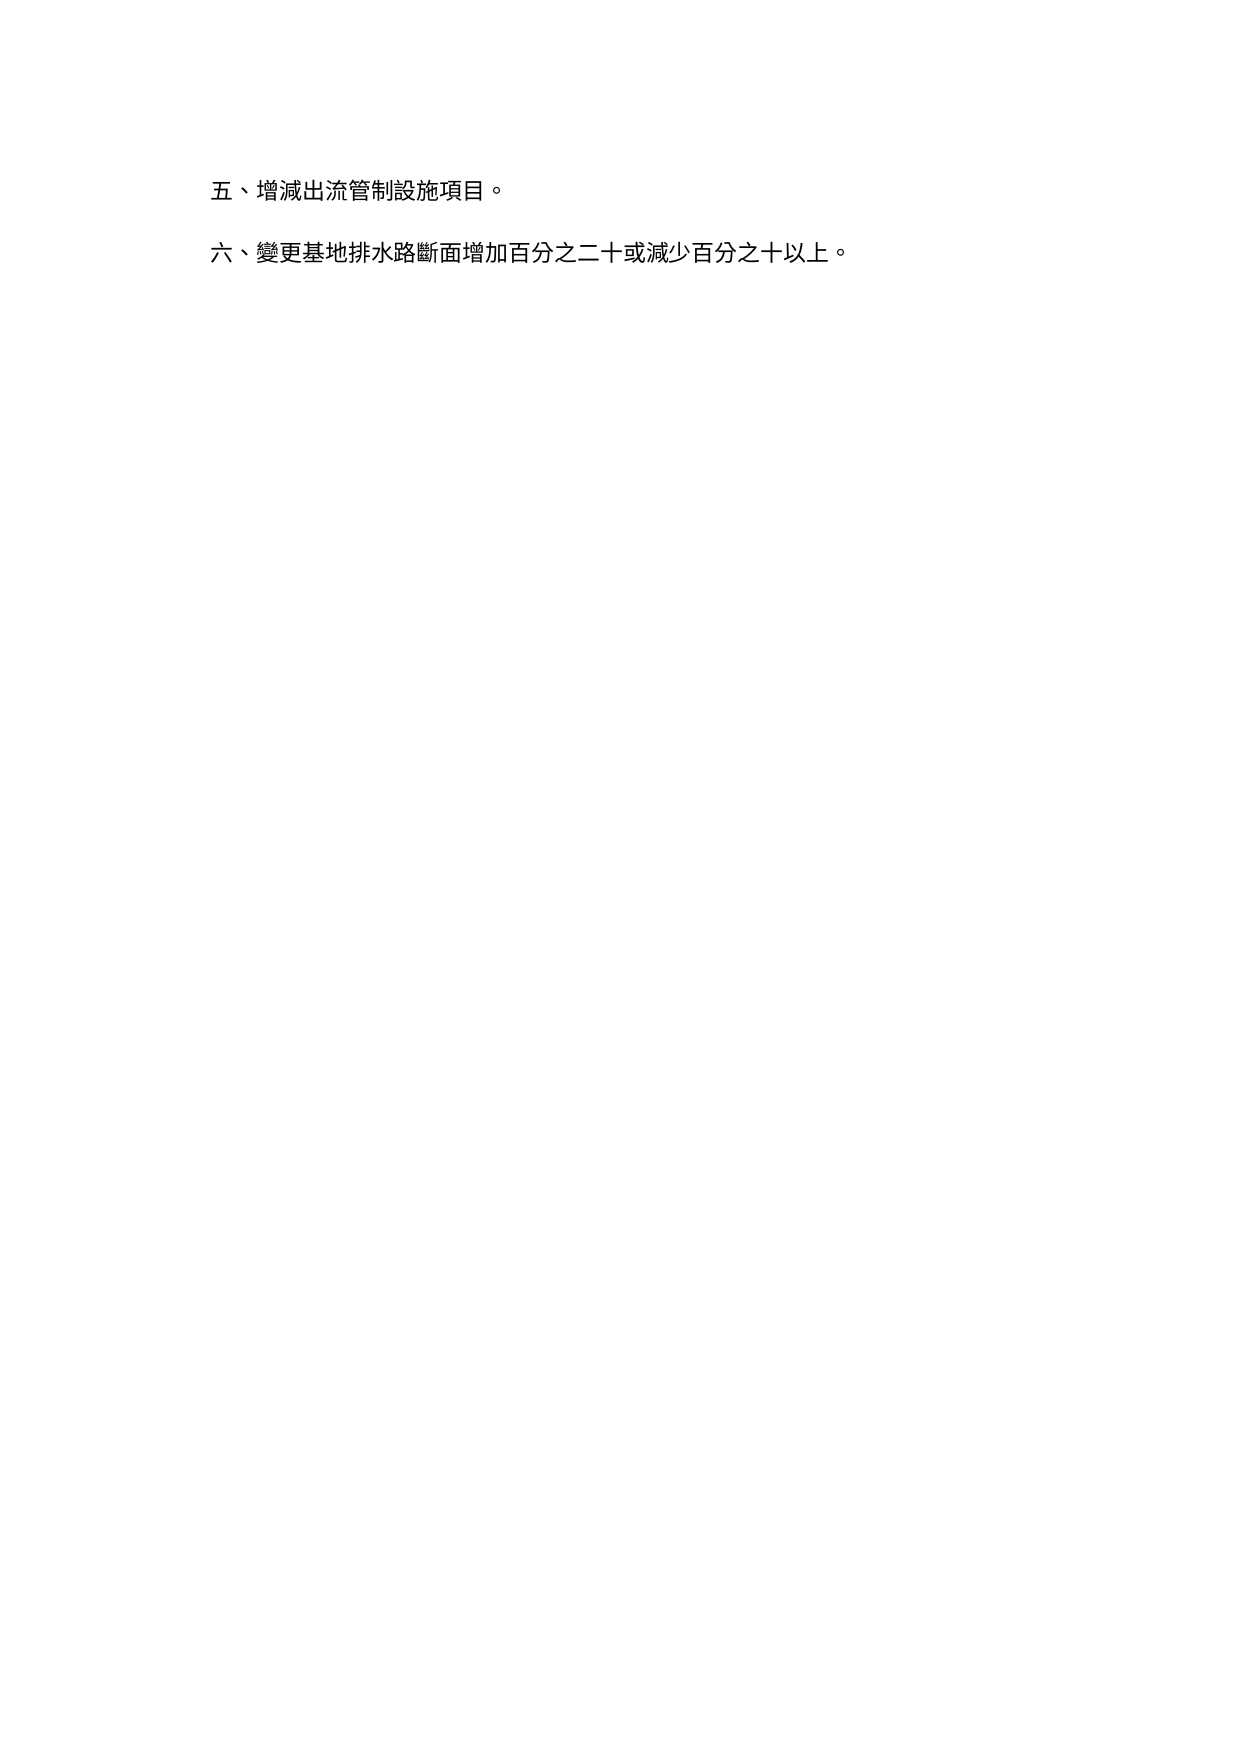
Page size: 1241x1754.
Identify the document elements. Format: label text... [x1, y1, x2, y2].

text 五、增減出流管制設施項目。 [187, 158, 1053, 221]
text 六、變更基地排水路斷面增加百分之二十或減少百分之十以上。 [187, 221, 1053, 283]
